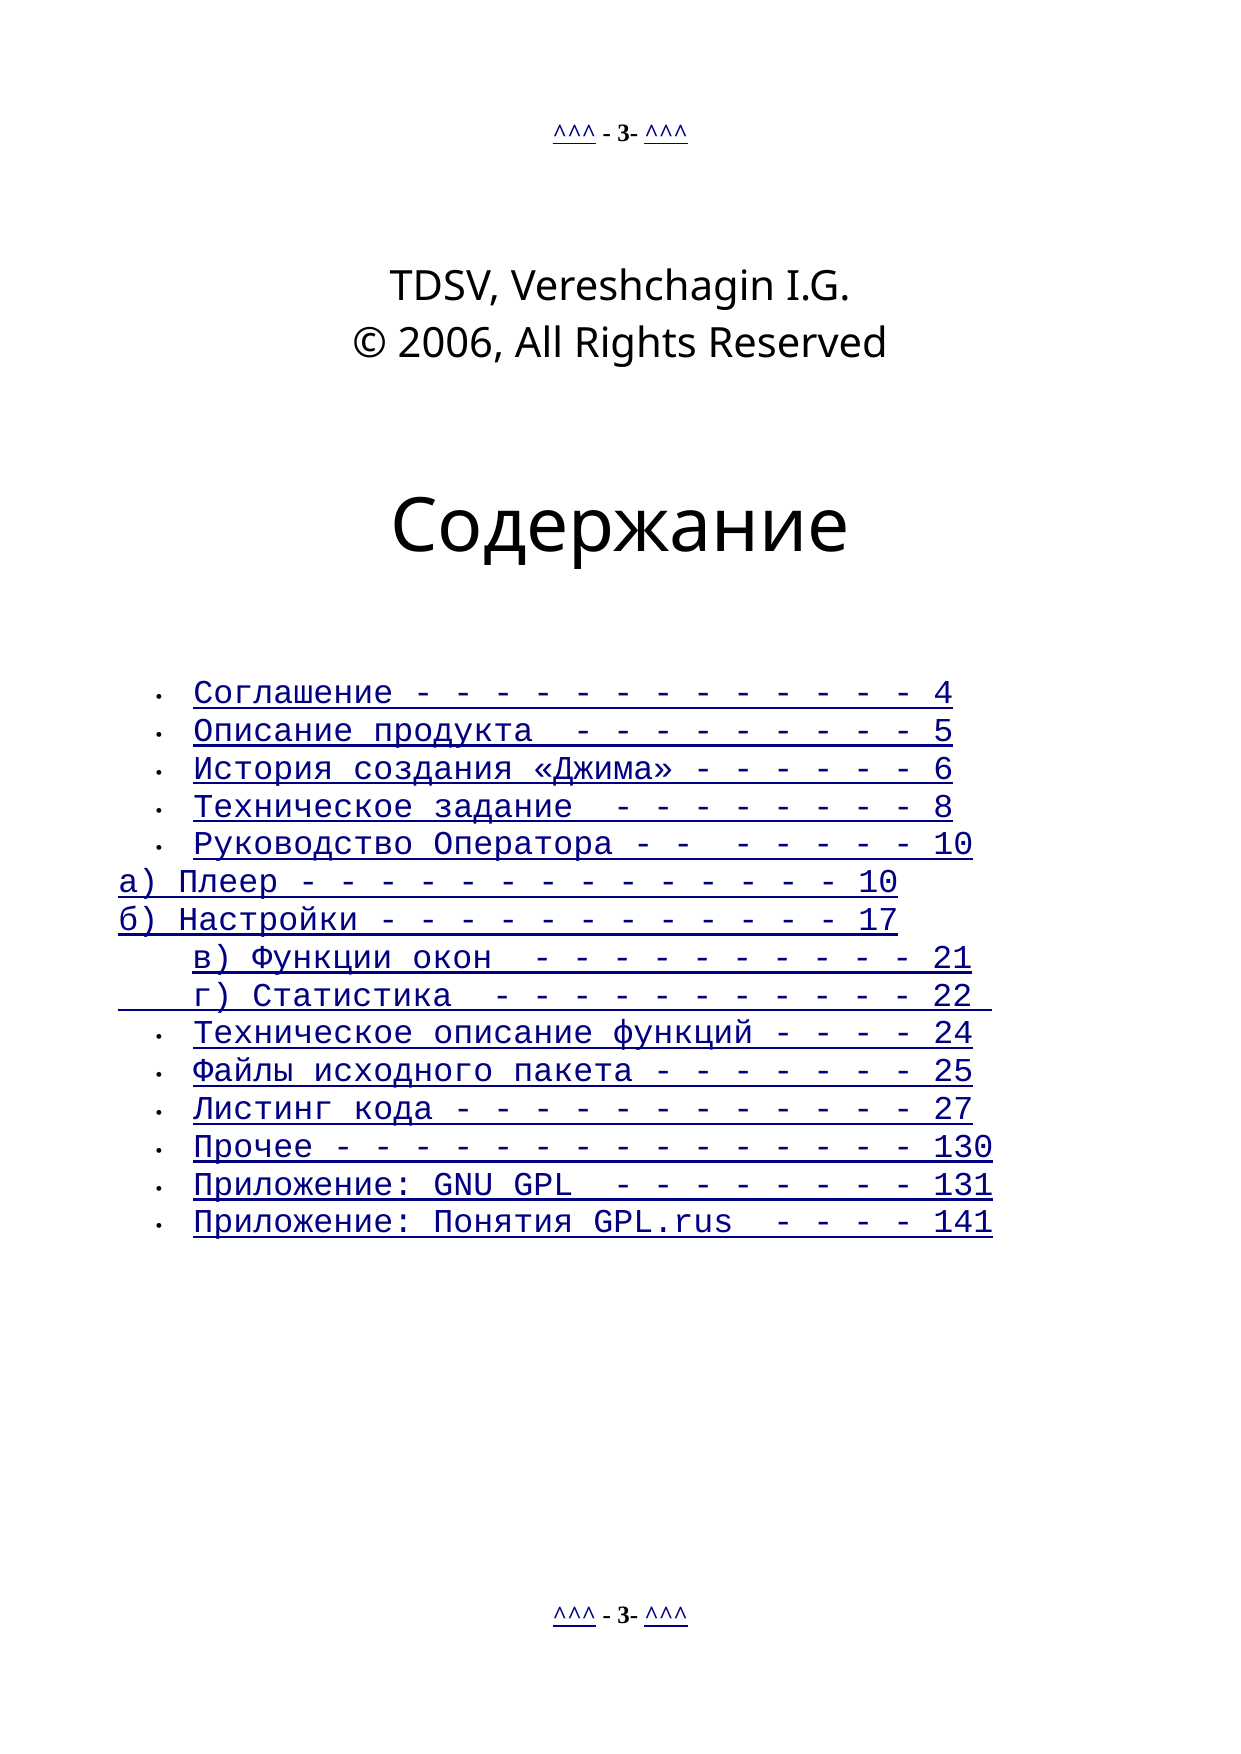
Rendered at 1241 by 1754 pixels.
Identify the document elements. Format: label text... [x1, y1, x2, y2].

list Прочее - - - - - - - - - - - - - - - 130 [156, 1129, 1122, 1167]
list Техническое задание - - - - - - - - 8 [156, 789, 1122, 827]
text г) Статистика - - - - - - - - - - - 22 [118, 978, 1122, 1016]
text TDSV, Vereshchagin I.G. [118, 256, 1122, 312]
list Файлы исходного пакета - - - - - - - 25 [156, 1054, 1122, 1092]
text в) Функции окон - - - - - - - - - - 21 [118, 941, 1122, 978]
list Приложение: Понятия GPL.rus - - - - 141 [156, 1205, 1122, 1243]
text Содержание [118, 471, 1122, 574]
text а) Плеер - - - - - - - - - - - - - - 10 [118, 865, 1122, 903]
list Техническое описание функций - - - - 24 [156, 1016, 1122, 1054]
text © 2006, All Rights Reserved [118, 312, 1122, 369]
list Описание продукта - - - - - - - - - 5 [156, 714, 1122, 751]
list История создания «Джима» - - - - - - 6 [156, 751, 1122, 789]
text б) Настройки - - - - - - - - - - - - 17 [118, 903, 1122, 941]
list Соглашение - - - - - - - - - - - - - 4 [156, 676, 1122, 714]
list Руководство Оператора - - - - - - - 10 [156, 827, 1122, 865]
list Листинг кода - - - - - - - - - - - - 27 [156, 1092, 1122, 1129]
list Приложение: GNU GPL - - - - - - - - 131 [156, 1167, 1122, 1205]
